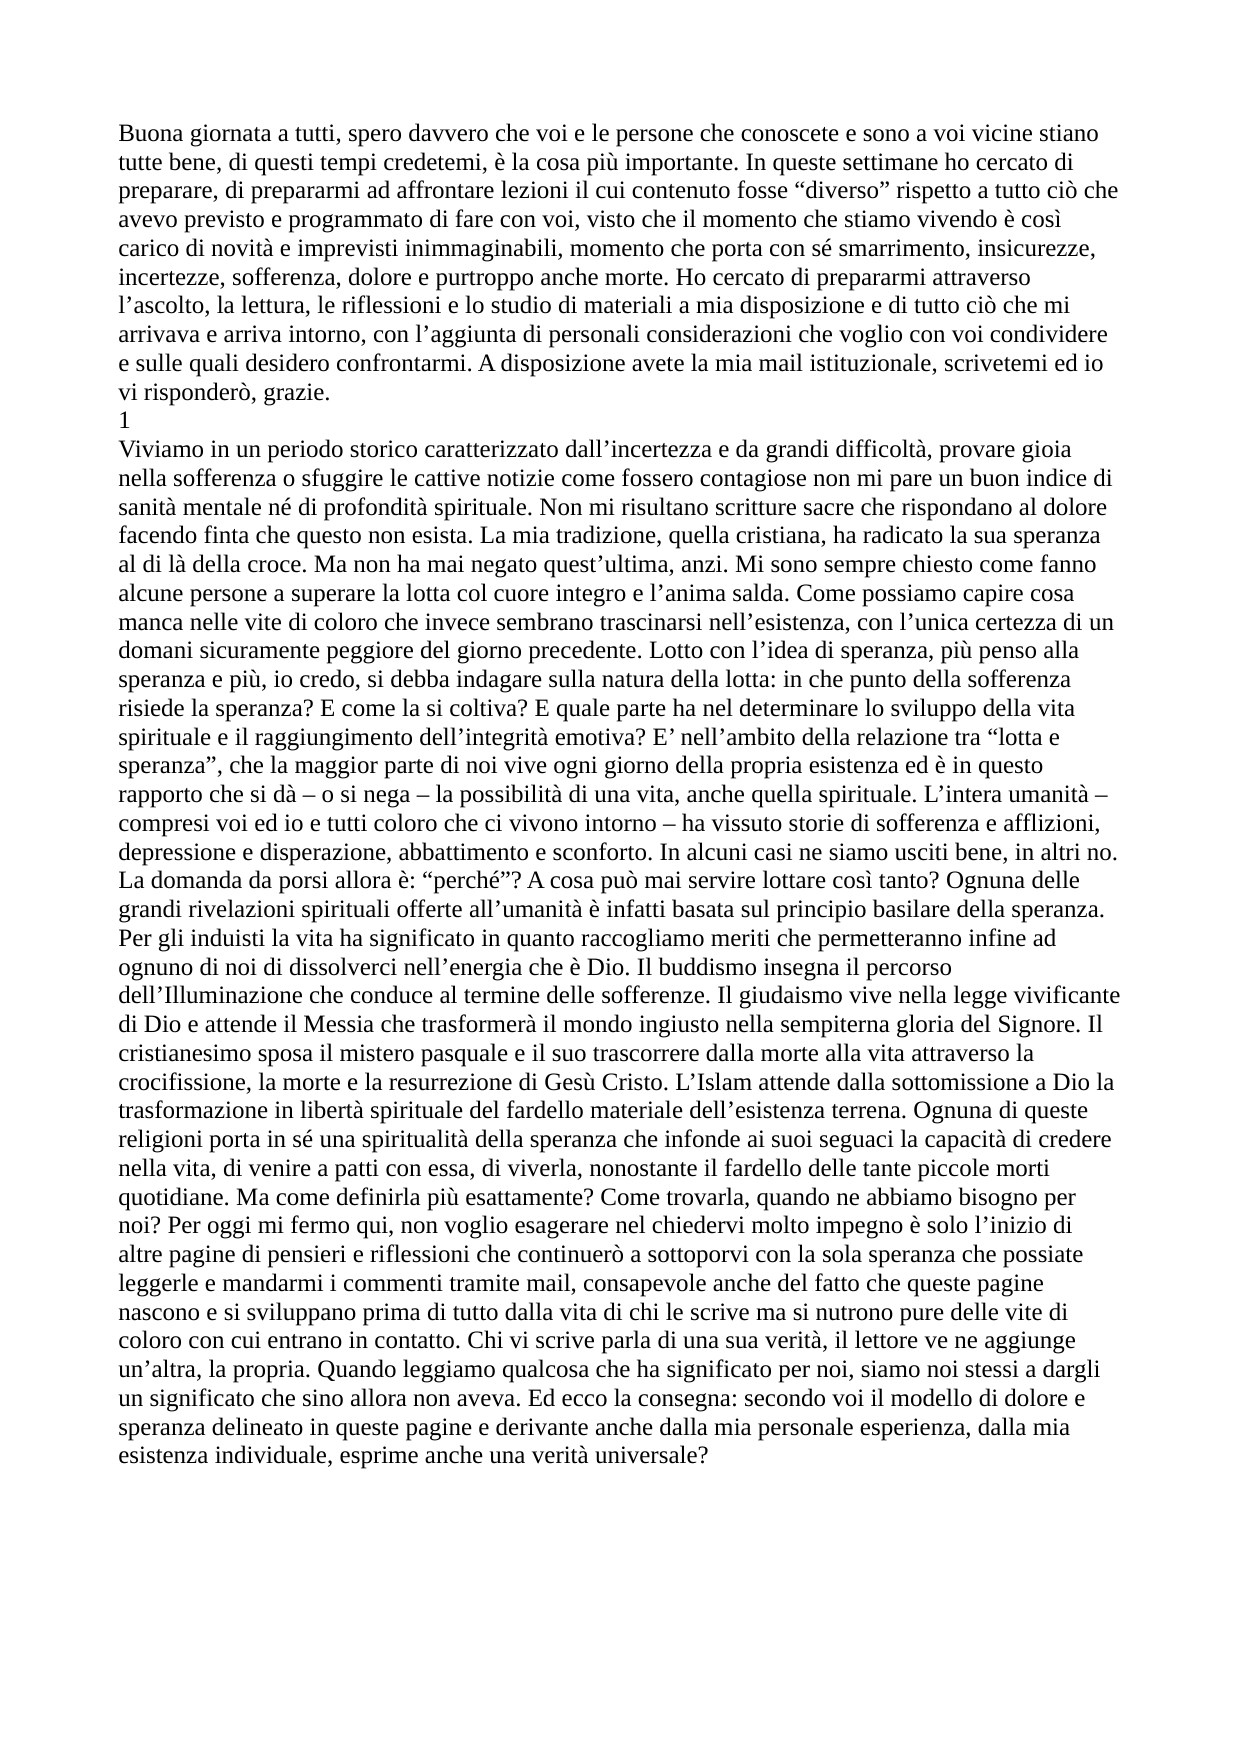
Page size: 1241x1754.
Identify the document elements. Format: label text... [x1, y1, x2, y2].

text Buona giornata a tutti, spero davvero che voi e le persone che conoscete e sono a voi vicine stiano tutte bene, di questi tempi credetemi, è la cosa più importante. In queste settimane ho cercato di preparare, di prepararmi ad affrontare lezioni il cui contenuto fosse “diverso” rispetto a tutto ciò che avevo previsto e programmato di fare con voi, visto che il momento che stiamo vivendo è così carico di novità e imprevisti inimmaginabili, momento che porta con sé smarrimento, insicurezze, incertezze, sofferenza, dolore e purtroppo anche morte. Ho cercato di prepararmi attraverso l’ascolto, la lettura, le riflessioni e lo studio di materiali a mia disposizione e di tutto ciò che mi arrivava e arriva intorno, con l’aggiunta di personali considerazioni che voglio con voi condividere e sulle quali desidero confrontarmi. A disposizione avete la mia mail istituzionale, scrivetemi ed io vi risponderò, grazie. [118, 118, 1122, 406]
text 1 Viviamo in un periodo storico caratterizzato dall’incertezza e da grandi difficoltà, provare gioia nella sofferenza o sfuggire le cattive notizie come fossero contagiose non mi pare un buon indice di sanità mentale né di profondità spirituale. Non mi risultano scritture sacre che rispondano al dolore facendo finta che questo non esista. La mia tradizione, quella cristiana, ha radicato la sua speranza al di là della croce. Ma non ha mai negato quest’ultima, anzi. Mi sono sempre chiesto come fanno alcune persone a superare la lotta col cuore integro e l’anima salda. Come possiamo capire cosa manca nelle vite di coloro che invece sembrano trascinarsi nell’esistenza, con l’unica certezza di un domani sicuramente peggiore del giorno precedente. Lotto con l’idea di speranza, più penso alla speranza e più, io credo, si debba indagare sulla natura della lotta: in che punto della sofferenza risiede la speranza? E come la si coltiva? E quale parte ha nel determinare lo sviluppo della vita spirituale e il raggiungimento dell’integrità emotiva? E’ nell’ambito della relazione tra “lotta e speranza”, che la maggior parte di noi vive ogni giorno della propria esistenza ed è in questo rapporto che si dà – o si nega – la possibilità di una vita, anche quella spirituale. L’intera umanità – compresi voi ed io e tutti coloro che ci vivono intorno – ha vissuto storie di sofferenza e afflizioni, depressione e disperazione, abbattimento e sconforto. In alcuni casi ne siamo usciti bene, in altri no. La domanda da porsi allora è: “perché”? A cosa può mai servire lottare così tanto? Ognuna delle grandi rivelazioni spirituali offerte all’umanità è infatti basata sul principio basilare della speranza. Per gli induisti la vita ha significato in quanto raccogliamo meriti che permetteranno infine ad ognuno di noi di dissolverci nell’energia che è Dio. Il buddismo insegna il percorso dell’Illuminazione che conduce al termine delle sofferenze. Il giudaismo vive nella legge vivificante di Dio e attende il Messia che trasformerà il mondo ingiusto nella sempiterna gloria del Signore. Il cristianesimo sposa il mistero pasquale e il suo trascorrere dalla morte alla vita attraverso la crocifissione, la morte e la resurrezione di Gesù Cristo. L’Islam attende dalla sottomissione a Dio la trasformazione in libertà spirituale del fardello materiale dell’esistenza terrena. Ognuna di queste religioni porta in sé una spiritualità della speranza che infonde ai suoi seguaci la capacità di credere nella vita, di venire a patti con essa, di viverla, nonostante il fardello delle tante piccole morti quotidiane. Ma come definirla più esattamente? Come trovarla, quando ne abbiamo bisogno per noi? Per oggi mi fermo qui, non voglio esagerare nel chiedervi molto impegno è solo l’inizio di altre pagine di pensieri e riflessioni che continuerò a sottoporvi con la sola speranza che possiate leggerle e mandarmi i commenti tramite mail, consapevole anche del fatto che queste pagine nascono e si sviluppano prima di tutto dalla vita di chi le scrive ma si nutrono pure delle vite di coloro con cui entrano in contatto. Chi vi scrive parla di una sua verità, il lettore ve ne aggiunge un’altra, la propria. Quando leggiamo qualcosa che ha significato per noi, siamo noi stessi a dargli un significato che sino allora non aveva. Ed ecco la consegna: secondo voi il modello di dolore e speranza delineato in queste pagine e derivante anche dalla mia personale esperienza, dalla mia esistenza individuale, esprime anche una verità universale? [118, 406, 1122, 1498]
